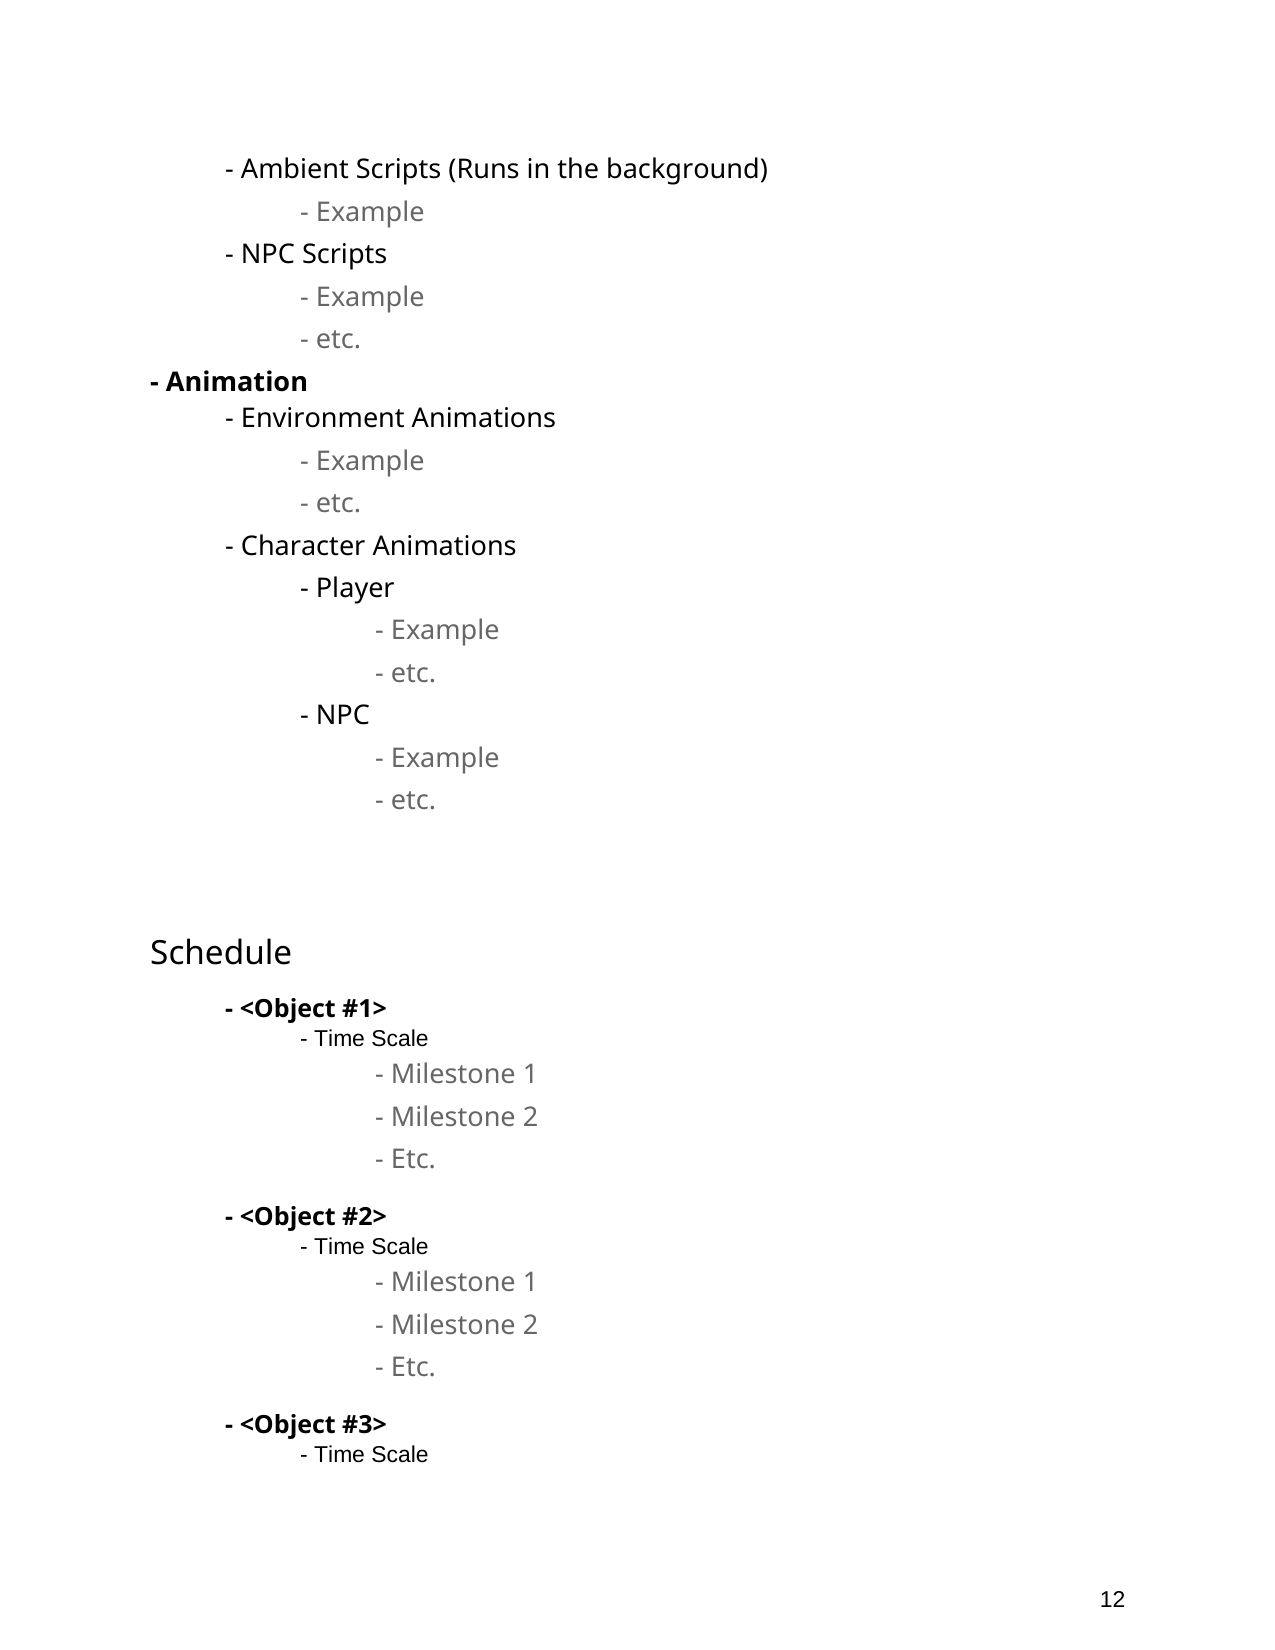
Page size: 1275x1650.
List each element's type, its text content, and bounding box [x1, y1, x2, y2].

text - NPC Scripts [150, 235, 1125, 272]
subtitle Schedule [150, 928, 1125, 974]
text - Example [150, 441, 1125, 478]
text - etc. [150, 319, 1125, 356]
text - NPC [150, 696, 1125, 732]
text - Example [150, 277, 1125, 314]
text - Time Scale [150, 1441, 1125, 1467]
text - Etc. [150, 1348, 1125, 1384]
text - Milestone 1 [150, 1055, 1125, 1092]
text - Milestone 1 [150, 1263, 1125, 1300]
text - Environment Animations [150, 399, 1125, 436]
text - Time Scale [150, 1233, 1125, 1259]
subtitle - <Object #3> [150, 1407, 1125, 1441]
text - Time Scale [150, 1024, 1125, 1051]
text - Example [150, 192, 1125, 229]
text - etc. [150, 484, 1125, 521]
text - Ambient Scripts (Runs in the background) [150, 150, 1125, 187]
subtitle - Animation [150, 362, 1125, 399]
text - Example [300, 611, 1125, 648]
subtitle - <Object #2> [150, 1199, 1125, 1233]
text - Example [150, 738, 1125, 775]
text - Player [150, 568, 1125, 605]
text - Character Animations [150, 526, 1125, 563]
subtitle - <Object #1> [150, 991, 1125, 1024]
text - Etc. [150, 1139, 1125, 1176]
text - etc. [300, 653, 1125, 690]
text - etc. [150, 780, 1125, 817]
text - Milestone 2 [150, 1305, 1125, 1342]
text - Milestone 2 [150, 1097, 1125, 1134]
